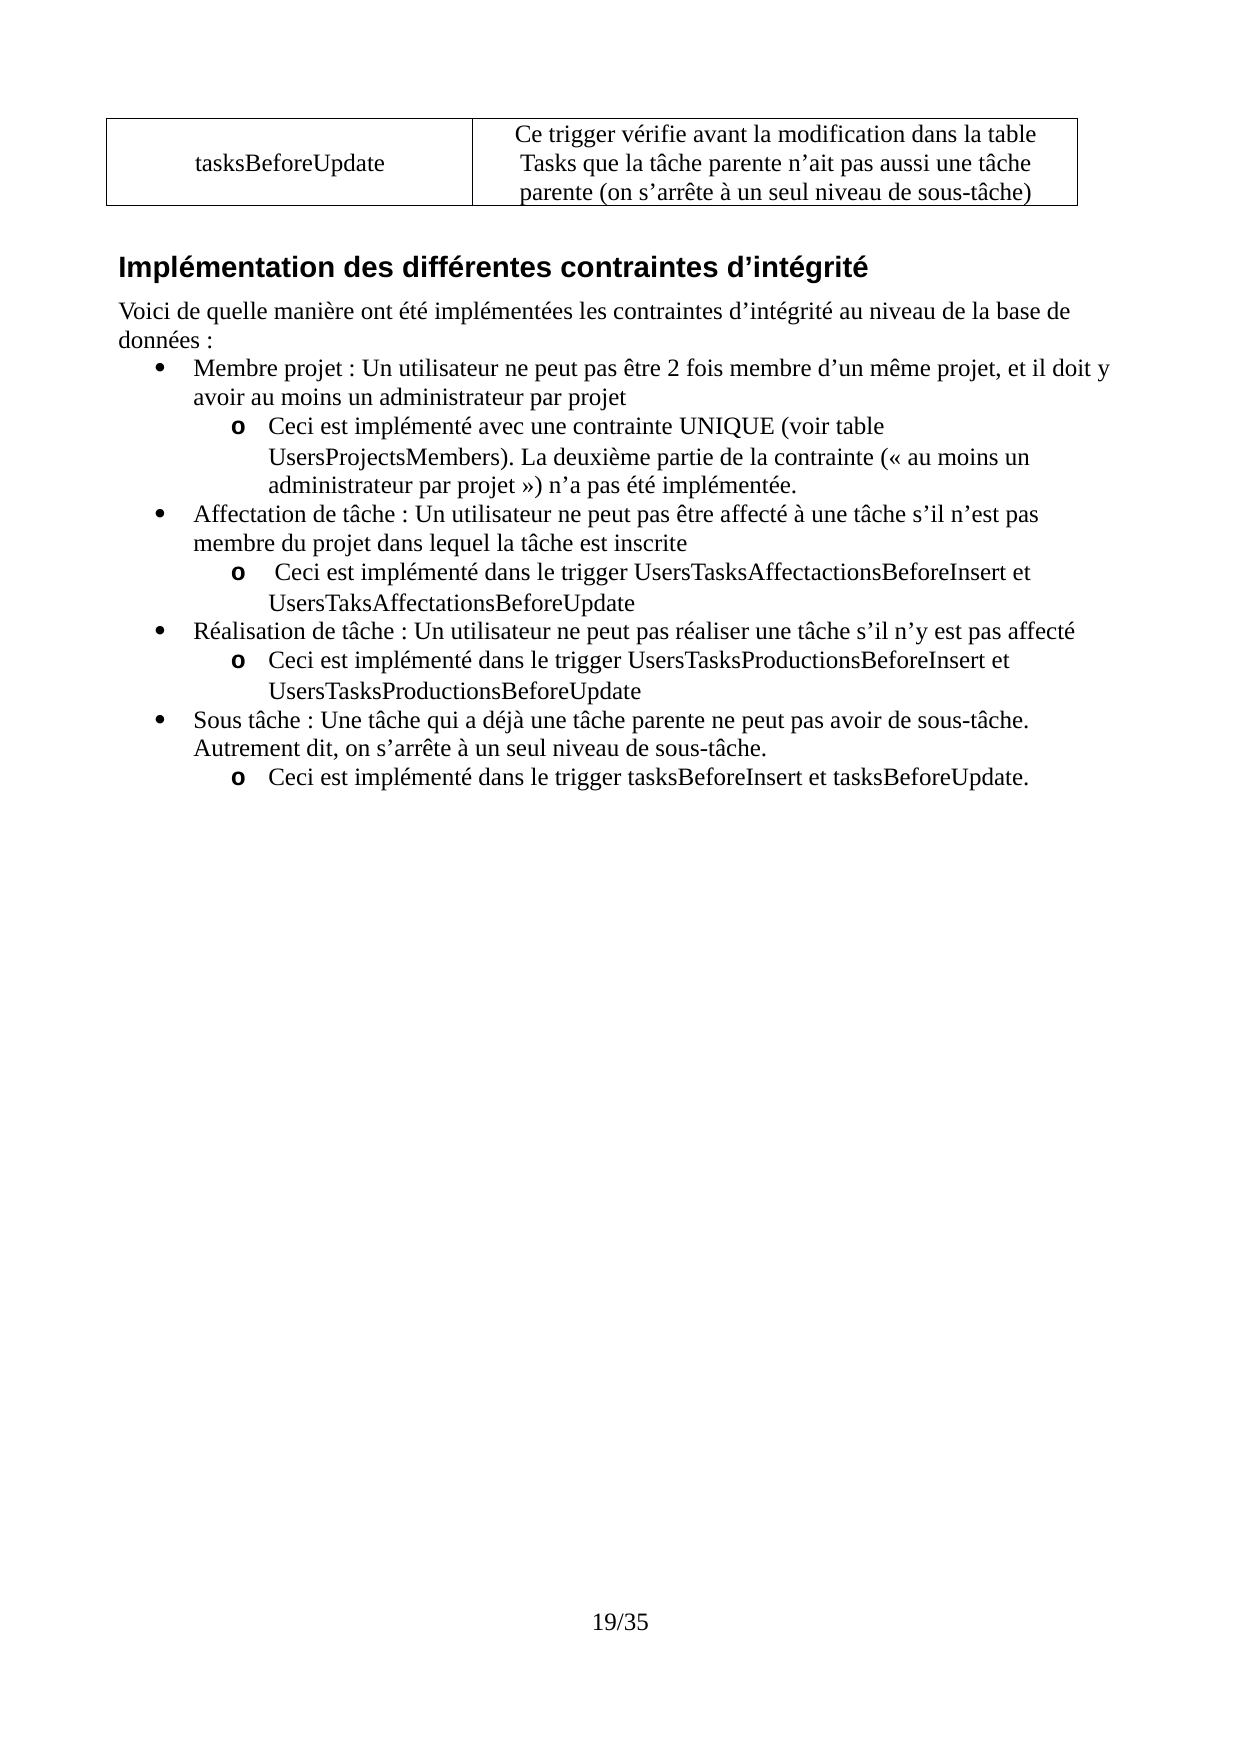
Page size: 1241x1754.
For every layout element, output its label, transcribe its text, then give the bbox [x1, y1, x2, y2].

list Ceci est implémenté dans le trigger UsersTasksProductionsBeforeInsert et UsersTasksProductionsBeforeUpdate [231, 645, 1122, 705]
list Ceci est implémenté dans le trigger tasksBeforeInsert et tasksBeforeUpdate. [231, 762, 1122, 793]
list Affectation de tâche : Un utilisateur ne peut pas être affecté à une tâche s’il n’est pas membre du projet dans lequel la tâche est inscrite [156, 499, 1122, 557]
subtitle Implémentation des différentes contraintes d’intégrité [118, 250, 1122, 283]
list Sous tâche : Une tâche qui a déjà une tâche parente ne peut pas avoir de sous-tâche. Autrement dit, on s’arrête à un seul niveau de sous-tâche. [156, 705, 1122, 762]
list Réalisation de tâche : Un utilisateur ne peut pas réaliser une tâche s’il n’y est pas affecté [156, 616, 1122, 645]
list Ceci est implémenté dans le trigger UsersTasksAffectactionsBeforeInsert et UsersTaksAffectationsBeforeUpdate [231, 557, 1122, 616]
list Ceci est implémenté avec une contrainte UNIQUE (voir table UsersProjectsMembers). La deuxième partie de la contrainte (« au moins un administrateur par projet ») n’a pas été implémentée. [231, 411, 1122, 499]
table_cell Ce trigger vérifie avant la modification dans la table Tasks que la tâche parente n’ait pas aussi une tâche parente (on s’arrête à un seul niveau de sous-tâche) [473, 119, 1077, 205]
list Membre projet : Un utilisateur ne peut pas être 2 fois membre d’un même projet, et il doit y avoir au moins un administrateur par projet [156, 353, 1122, 411]
table_cell tasksBeforeUpdate [107, 119, 472, 205]
text Voici de quelle manière ont été implémentées les contraintes d’intégrité au niveau de la base de données : [118, 296, 1122, 353]
